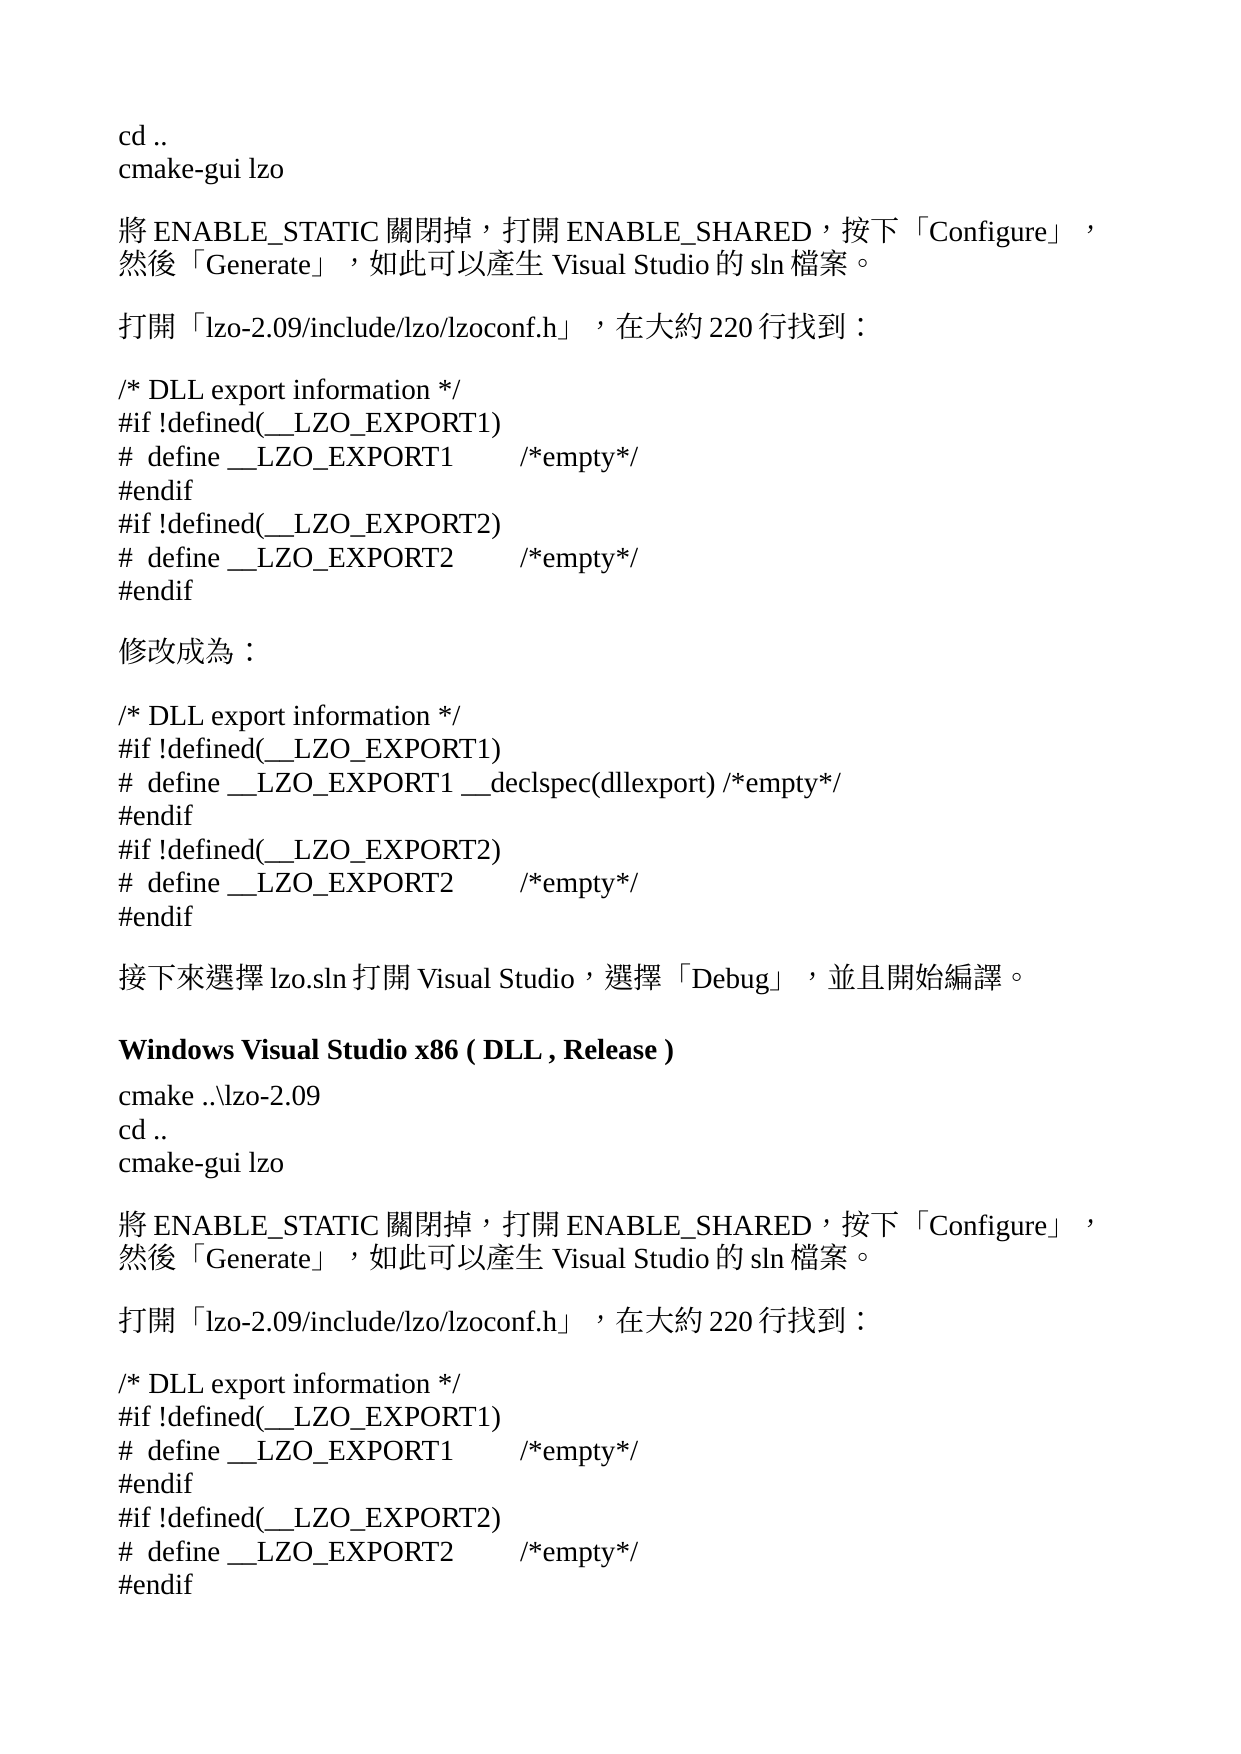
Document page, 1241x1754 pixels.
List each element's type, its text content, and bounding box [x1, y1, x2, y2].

subtitle Windows Visual Studio x86 ( DLL , Release ) [118, 1032, 1122, 1066]
text cd .. cmake-gui lzo 將ENABLE_STATIC關閉掉，打開ENABLE_SHARED，按下「Configure」，然後「Generate」，如此可以產生 Visual Studio的sln檔案。 打開「lzo-2.09/include/lzo/lzoconf.h」，在大約220行找到： /* DLL export information */ #if !defined(__LZO_EXPORT1) # define __LZO_EXPORT1 /*empty*/ #endif #if !defined(__LZO_EXPORT2) # define __LZO_EXPORT2 /*empty*/ #endif 修改成為： /* DLL export information */ #if !defined(__LZO_EXPORT1) # define __LZO_EXPORT1 __declspec(dllexport) /*empty*/ #endif #if !defined(__LZO_EXPORT2) # define __LZO_EXPORT2 /*empty*/ #endif 接下來選擇lzo.sln打開Visual Studio，選擇「Debug」，並且開始編譯。 [118, 118, 1122, 995]
text cmake ..\lzo-2.09 cd .. cmake-gui lzo 將ENABLE_STATIC關閉掉，打開ENABLE_SHARED，按下「Configure」，然後「Generate」，如此可以產生 Visual Studio的sln檔案。 打開「lzo-2.09/include/lzo/lzoconf.h」，在大約220行找到： /* DLL export information */ #if !defined(__LZO_EXPORT1) # define __LZO_EXPORT1 /*empty*/ #endif #if !defined(__LZO_EXPORT2) # define __LZO_EXPORT2 /*empty*/ #endif [118, 1078, 1122, 1629]
